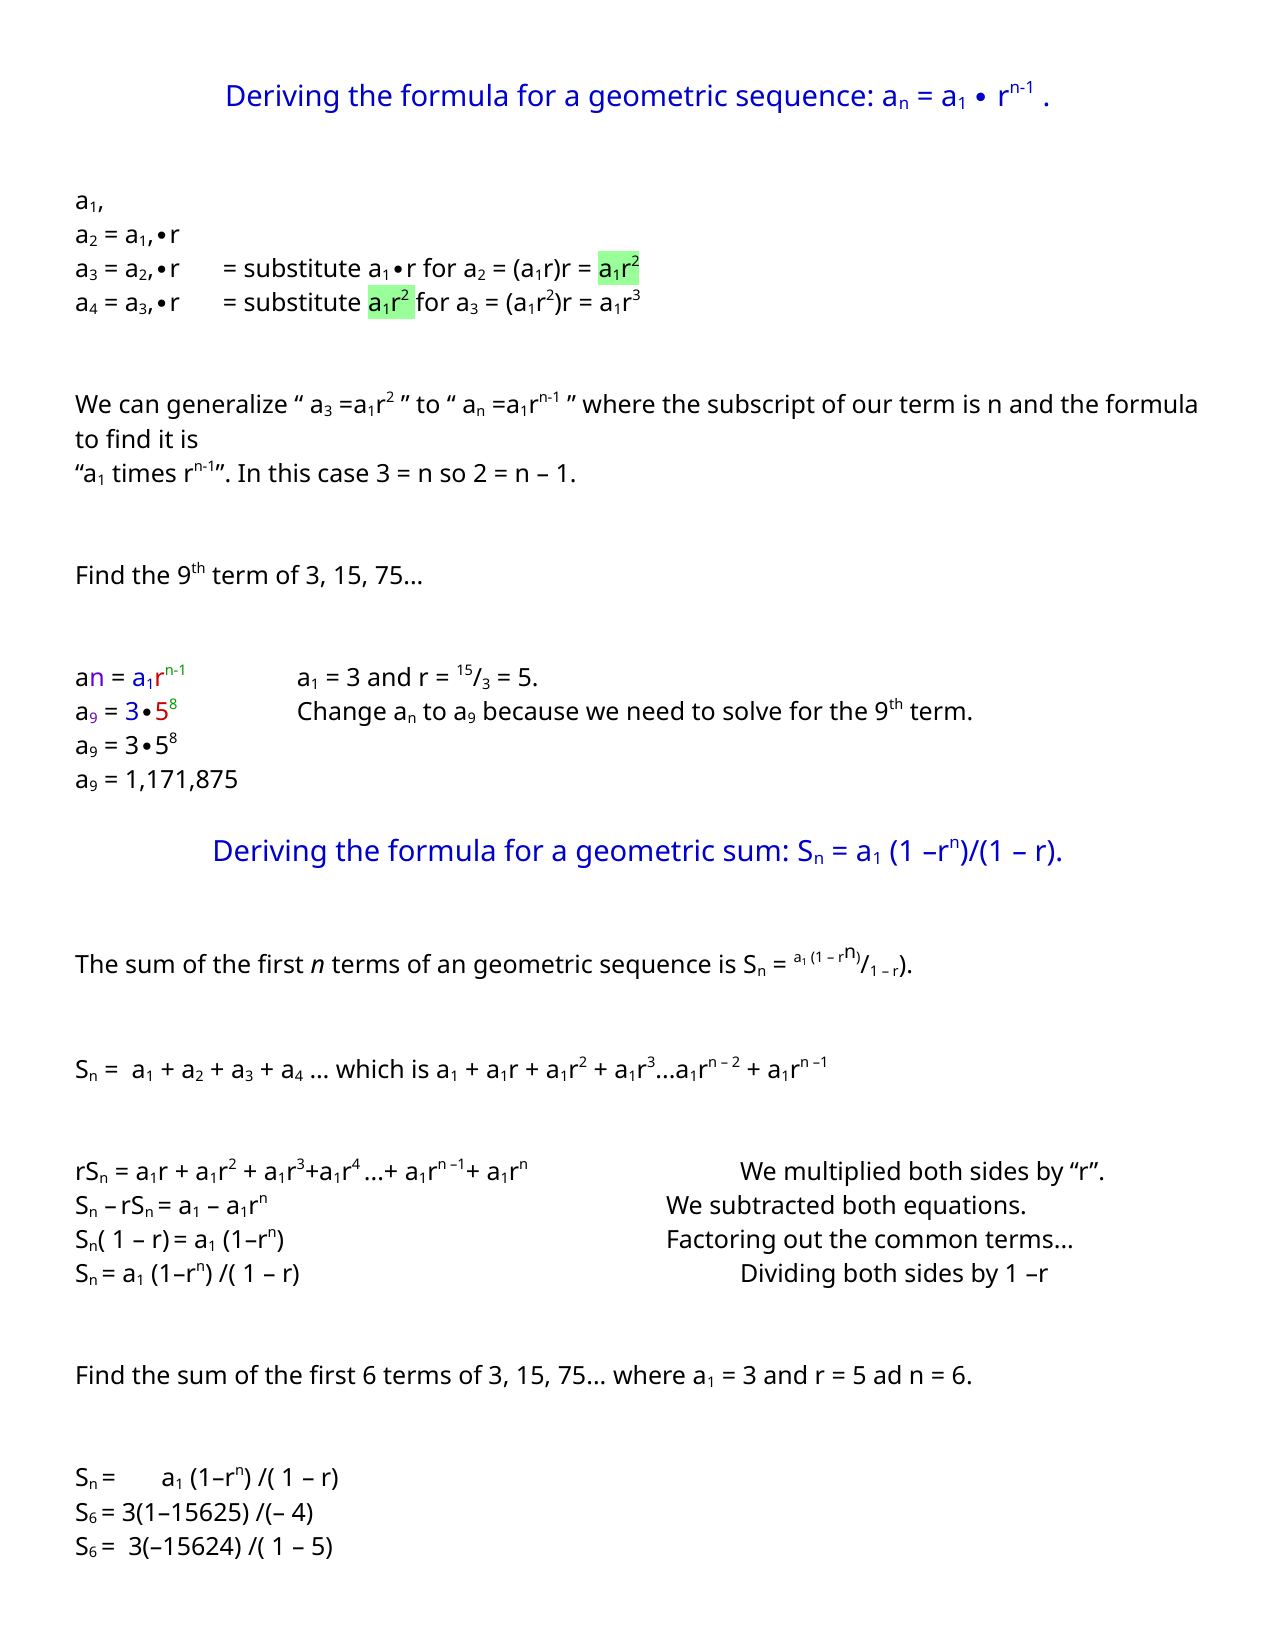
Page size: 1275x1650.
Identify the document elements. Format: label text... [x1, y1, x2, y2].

text a2 = a1,∙r [75, 217, 1200, 251]
text S6 = 3(–15624) /( 1 – 5) [75, 1528, 1200, 1562]
text Sn = a1 (1–rn) /( 1 – r) Dividing both sides by 1 –r [75, 1256, 1200, 1290]
text a4 = a3,∙r = substitute a1r2 for a3 = (a1r2)r = a1r3 [75, 285, 1200, 319]
text Deriving the formula for a geometric sum: Sn = a1 (1 –rn)/(1 – r). [75, 830, 1200, 870]
text a9 = 3∙58 [75, 728, 1200, 762]
text a1, [75, 183, 1200, 217]
text an = a1rn-1 a1 = 3 and r = 15/3 = 5. [75, 660, 1200, 694]
text S6 = 3(1–15625) /(– 4) [75, 1494, 1200, 1528]
text Sn – rSn = a1 – a1rn We subtracted both equations. [75, 1188, 1200, 1222]
text a9 = 3∙58 Change an to a9 because we need to solve for the 9th term. [75, 694, 1200, 728]
text Sn = a1 (1–rn) /( 1 – r) [75, 1460, 1200, 1494]
text Sn( 1 – r) = a1 (1–rn) Factoring out the common terms... [75, 1222, 1200, 1256]
text Deriving the formula for a geometric sequence: an = a1 ∙ rn-1 . [75, 75, 1200, 115]
text “a1 times rn-1”. In this case 3 = n so 2 = n – 1. [75, 455, 1200, 489]
text We can generalize “ a3 =a1r2 ” to “ an =a1rn-1 ” where the subscript of our term is n and the formula to find it is [75, 387, 1200, 455]
text Sn = a1 + a2 + a3 + a4 … which is a1 + a1r + a1r2 + a1r3...a1rn – 2 + a1rn –1 [75, 1051, 1200, 1085]
text The sum of the first n terms of an geometric sequence is Sn = a1 (1 – rn)/1 – r). [75, 938, 1200, 983]
text Find the sum of the first 6 terms of 3, 15, 75... where a1 = 3 and r = 5 ad n = 6. [75, 1358, 1200, 1392]
text Find the 9th term of 3, 15, 75... [75, 557, 1200, 592]
text a3 = a2,∙r = substitute a1∙r for a2 = (a1r)r = a1r2 [75, 251, 1200, 285]
text rSn = a1r + a1r2 + a1r3+a1r4 ...+ a1rn –1+ a1rn We multiplied both sides by “r”. [75, 1153, 1200, 1188]
text a9 = 1,171,875 [75, 762, 1200, 796]
